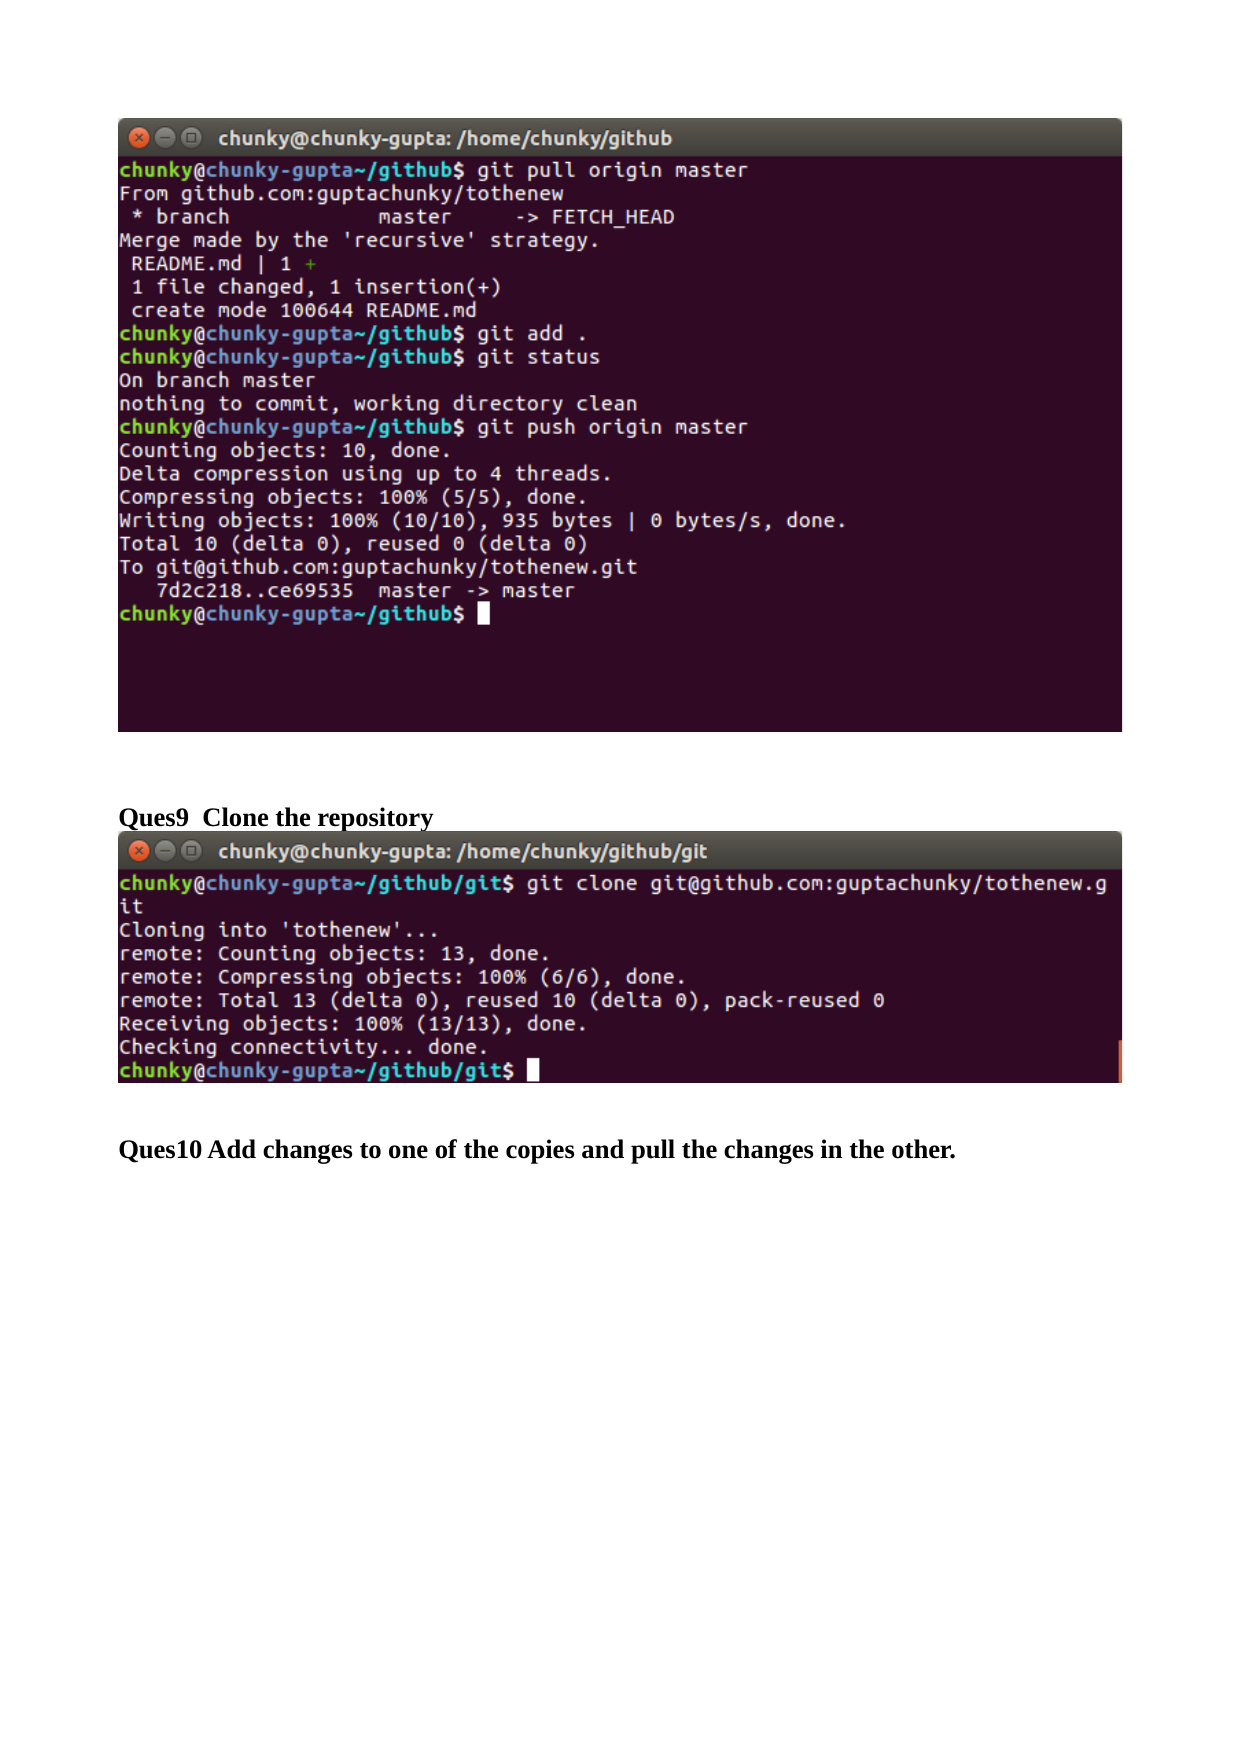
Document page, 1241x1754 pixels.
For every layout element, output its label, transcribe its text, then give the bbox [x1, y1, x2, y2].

text Ques10 Add changes to one of the copies and pull the changes in the other. [118, 1111, 1122, 1164]
text Ques9 Clone the repository [118, 779, 1122, 831]
picture [118, 831, 1123, 1083]
picture [118, 118, 1123, 732]
